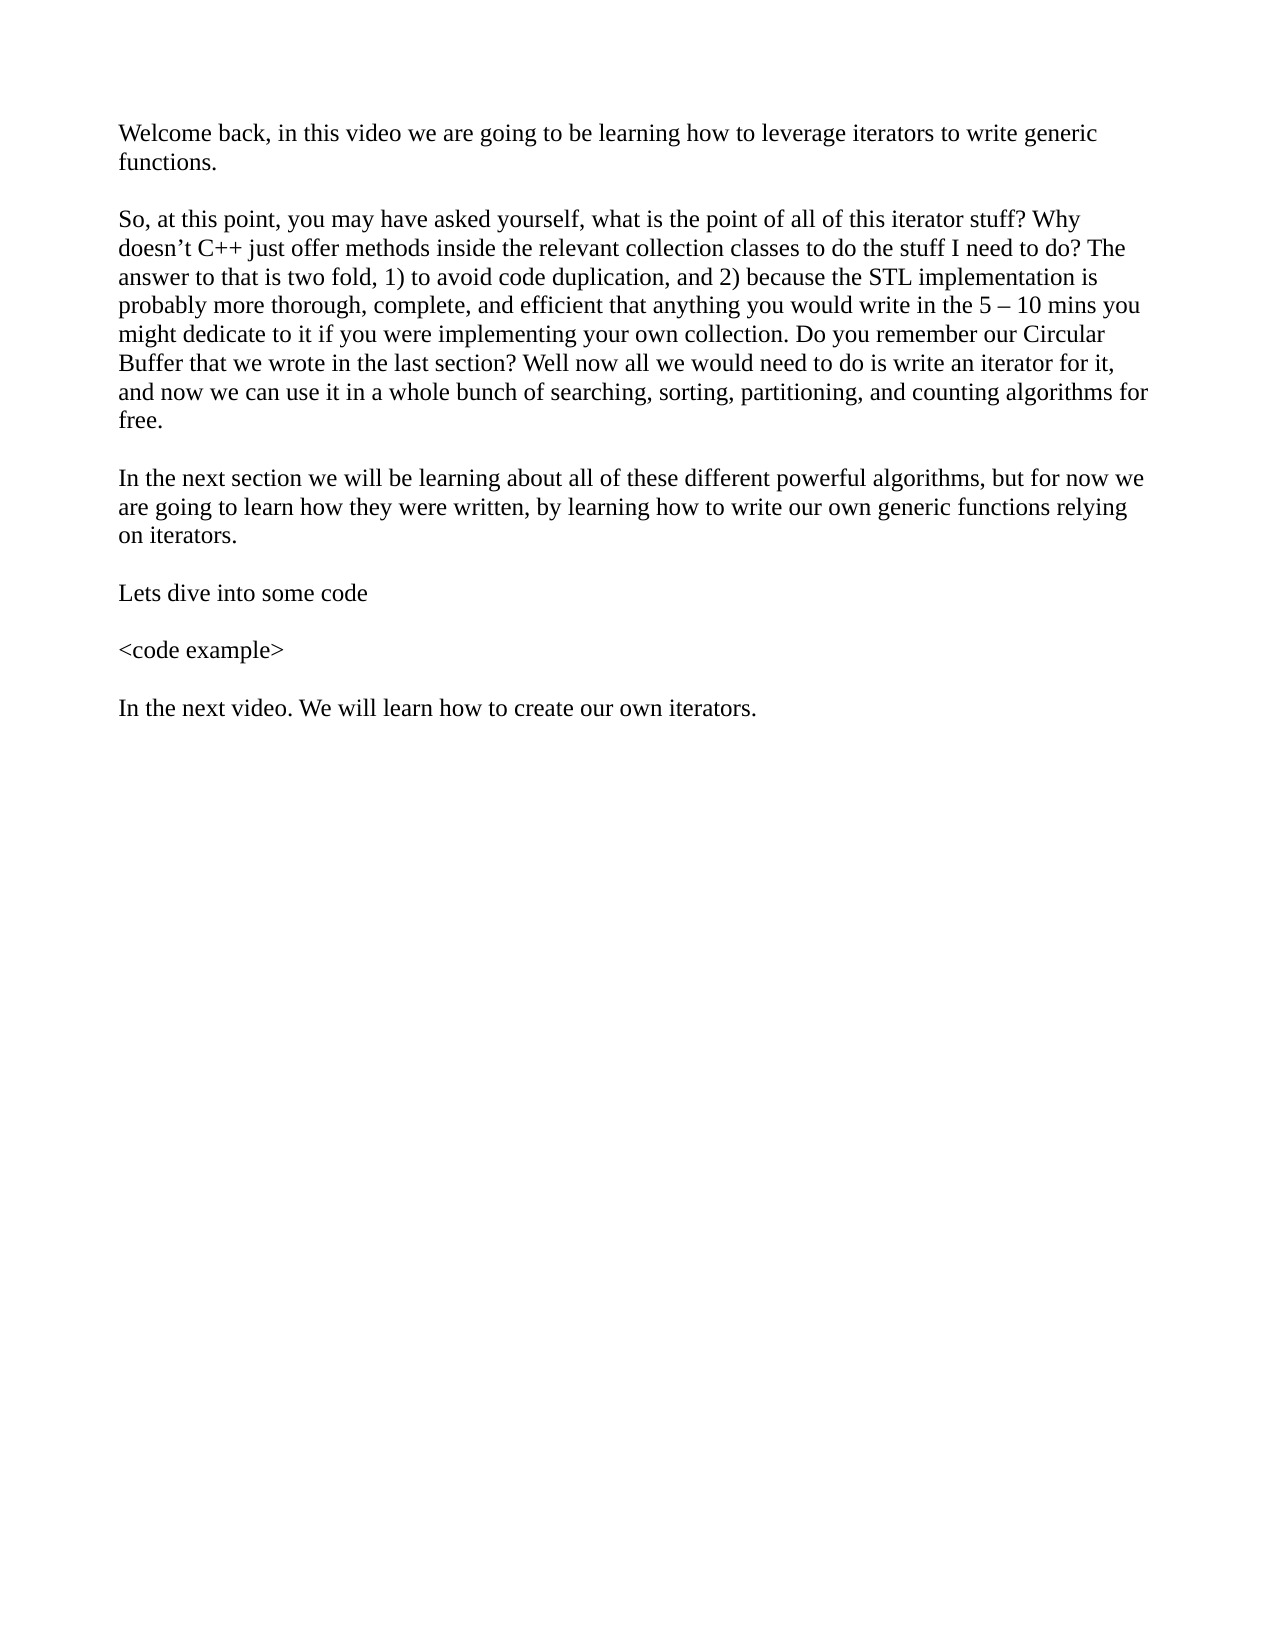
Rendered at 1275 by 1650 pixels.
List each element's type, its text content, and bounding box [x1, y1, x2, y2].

text Lets dive into some code [118, 578, 1157, 607]
text So, at this point, you may have asked yourself, what is the point of all of this iterator stuff? Why doesn’t C++ just offer methods inside the relevant collection classes to do the stuff I need to do? The answer to that is two fold, 1) to avoid code duplication, and 2) because the STL implementation is probably more thorough, complete, and efficient that anything you would write in the 5 – 10 mins you might dedicate to it if you were implementing your own collection. Do you remember our Circular Buffer that we wrote in the last section? Well now all we would need to do is write an iterator for it, and now we can use it in a whole bunch of searching, sorting, partitioning, and counting algorithms for free. [118, 204, 1157, 434]
text In the next video. We will learn how to create our own iterators. [118, 693, 1157, 722]
text Welcome back, in this video we are going to be learning how to leverage iterators to write generic functions. [118, 118, 1157, 176]
text In the next section we will be learning about all of these different powerful algorithms, but for now we are going to learn how they were written, by learning how to write our own generic functions relying on iterators. [118, 463, 1157, 549]
text <code example> [118, 636, 1157, 664]
